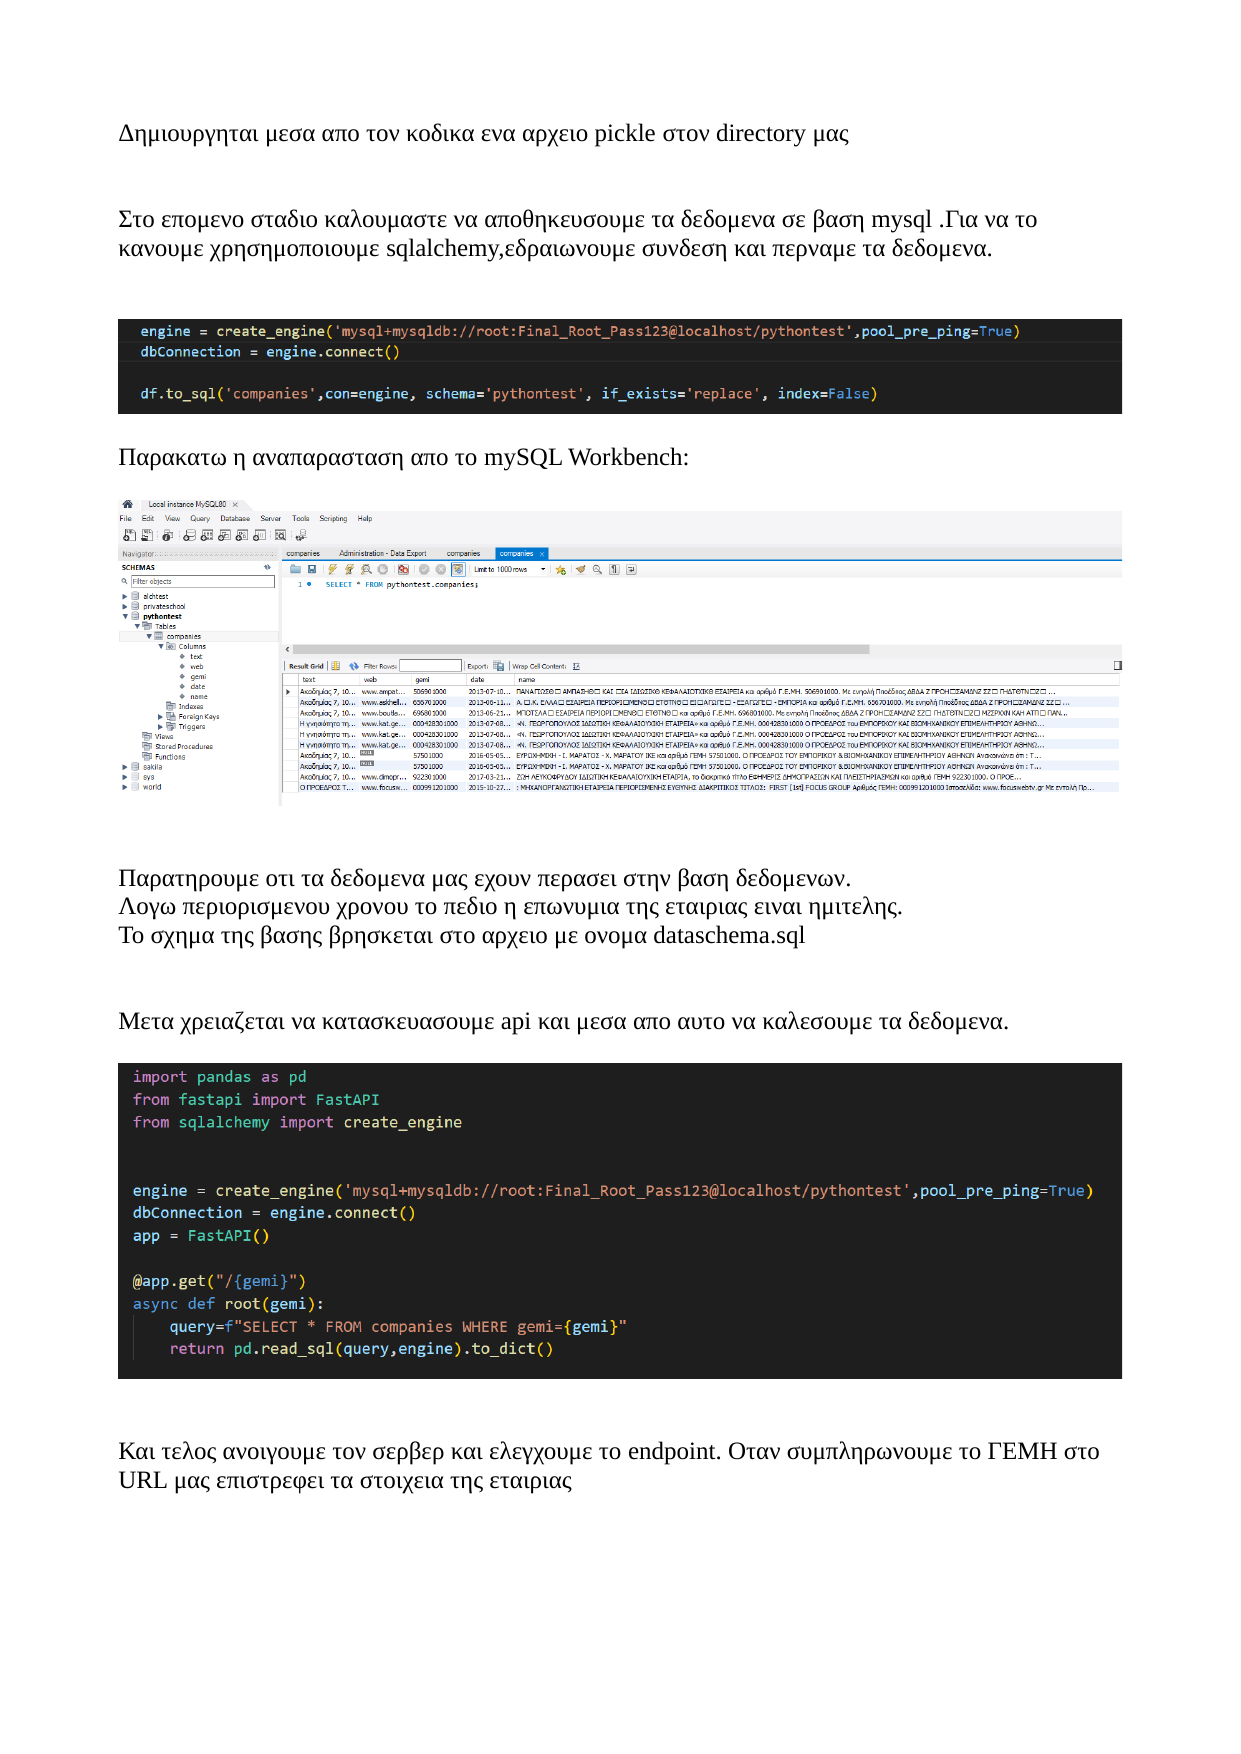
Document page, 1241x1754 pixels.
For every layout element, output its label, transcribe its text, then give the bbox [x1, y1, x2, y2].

text Δημιουργηται μεσα απο τον κοδικα ενα αρχειο pickle στον directory μας [118, 118, 1122, 147]
picture [118, 1063, 1123, 1379]
text Παρατηρουμε οτι τα δεδομενα μας εχουν περασει στην βαση δεδομενων. [118, 863, 1122, 891]
text Και τελος ανοιγουμε τον σερβερ και ελεγχουμε το endpoint. Οταν συμπληρωνουμε το ΓΕΜΗ στο URL μας επιστρεφει τα στοιχεια της εταιριας [118, 1436, 1122, 1494]
picture [118, 319, 1123, 414]
text Το σχημα της βασης βρησκεται στο αρχειο με ονομα dataschema.sql [118, 920, 1122, 949]
text Μετα χρειαζεται να κατασκευασουμε api και μεσα απο αυτο να καλεσουμε τα δεδομενα. [118, 1006, 1122, 1035]
picture [118, 500, 1123, 806]
text Λογω περιορισμενου χρονου το πεδιο η επωνυμια της εταιριας ειναι ημιτελης. [118, 891, 1122, 920]
text Παρακατω η αναπαρασταση απο το mySQL Workbench: [118, 442, 1122, 471]
text Στο επομενο σταδιο καλουμαστε να αποθηκευσουμε τα δεδομενα σε βαση mysql .Για να το κανουμε χρησημοποιουμε sqlalchemy,εδραιωνουμε συνδεση και περναμε τα δεδομενα. [118, 204, 1122, 262]
